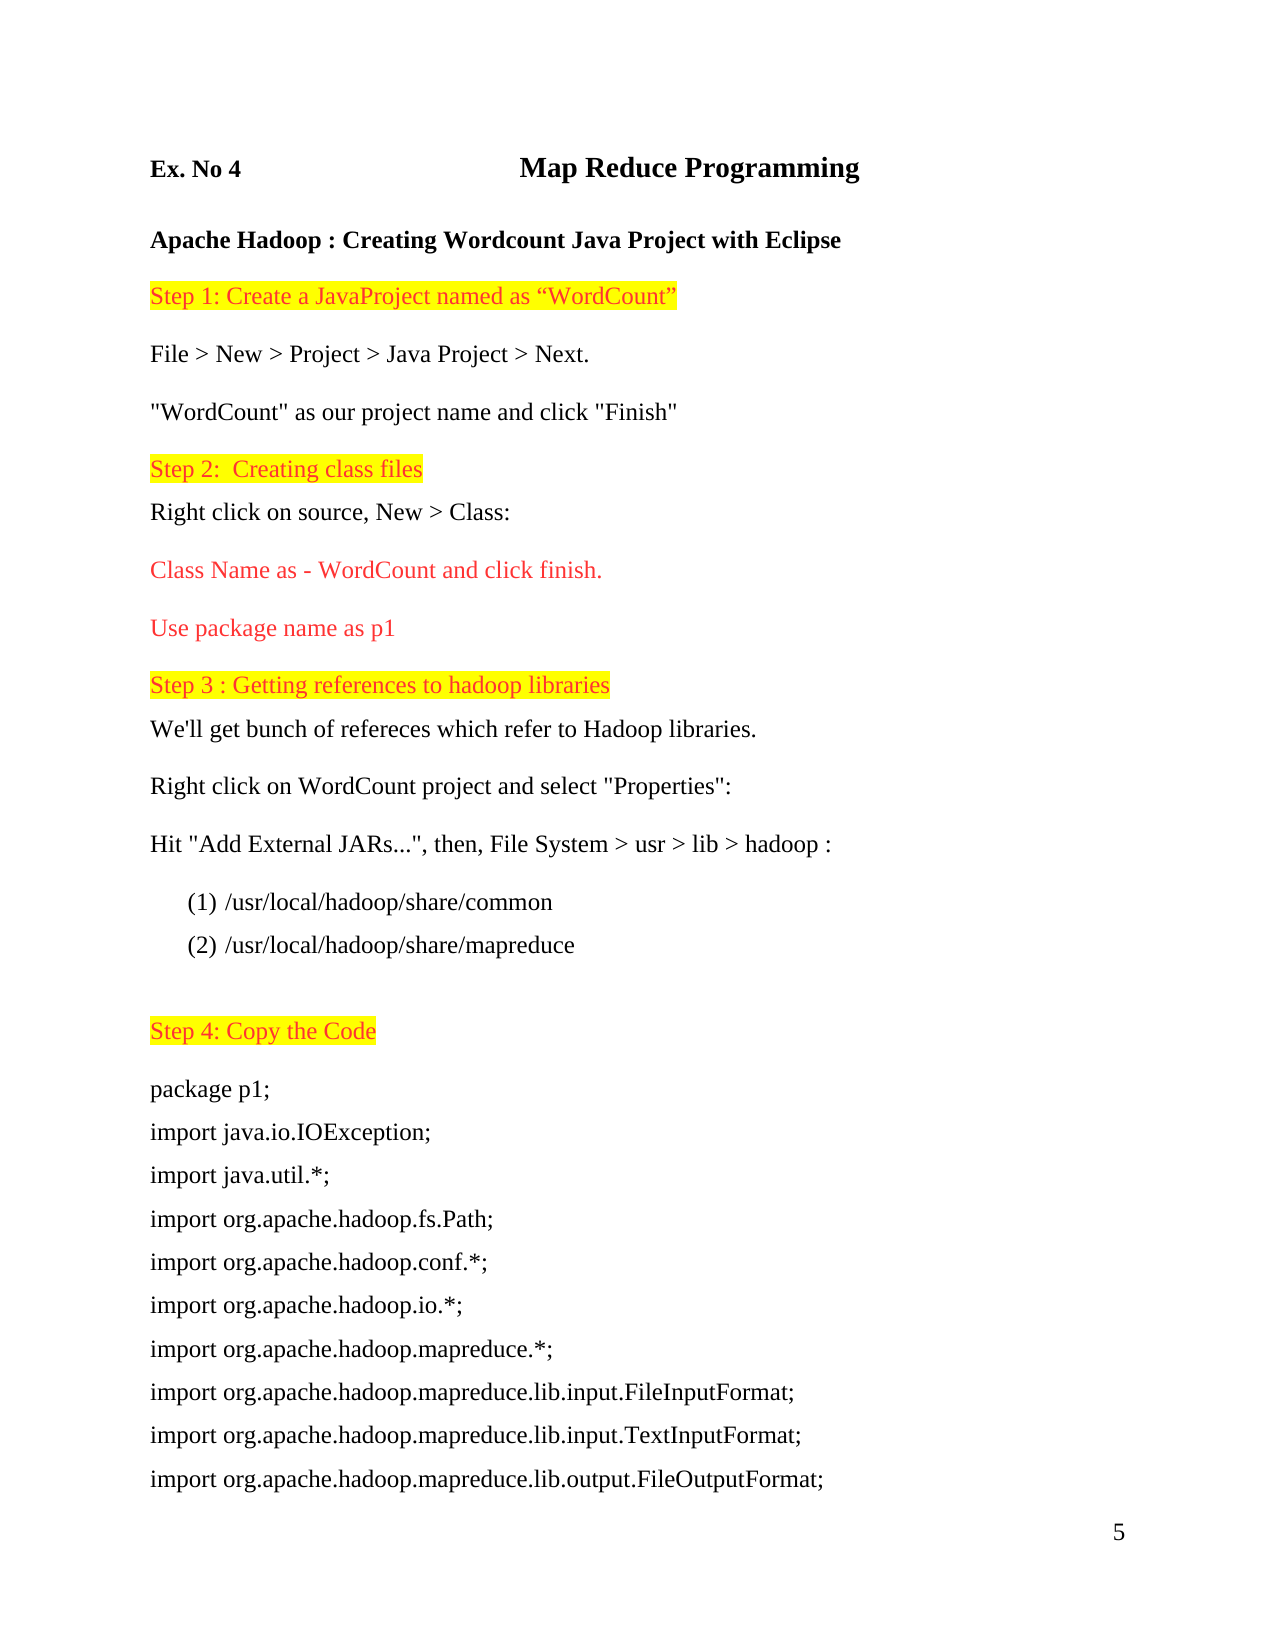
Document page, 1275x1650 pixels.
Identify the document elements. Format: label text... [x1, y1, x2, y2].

list /usr/local/hadoop/share/mapreduce [187, 930, 1125, 959]
text Ex. No 4 Map Reduce Programming [150, 150, 1125, 183]
text Right click on source, New > Class: [150, 497, 1125, 526]
text Step 3 : Getting references to hadoop libraries [150, 671, 1125, 699]
text import org.apache.hadoop.fs.Path; [150, 1204, 1125, 1233]
text package p1; [150, 1074, 1125, 1103]
list /usr/local/hadoop/share/common [187, 887, 1125, 916]
text Class Name as - WordCount and click finish. [150, 555, 1125, 584]
text Step 1: Create a JavaProject named as “WordCount” [150, 281, 1125, 310]
text We'll get bunch of refereces which refer to Hadoop libraries. [150, 714, 1125, 742]
text Right click on WordCount project and select "Properties": [150, 771, 1125, 800]
text import org.apache.hadoop.mapreduce.lib.input.FileInputFormat; [150, 1377, 1125, 1406]
text import org.apache.hadoop.mapreduce.lib.input.TextInputFormat; [150, 1421, 1125, 1449]
text import org.apache.hadoop.io.*; [150, 1291, 1125, 1319]
text Step 2: Creating class files [150, 454, 1125, 483]
text import org.apache.hadoop.mapreduce.*; [150, 1334, 1125, 1363]
text File > New > Project > Java Project > Next. [150, 339, 1125, 368]
text Hit "Add External JARs...", then, File System > usr > lib > hadoop : [150, 829, 1125, 858]
subtitle Apache Hadoop : Creating Wordcount Java Project with Eclipse [150, 226, 1125, 254]
text import java.util.*; [150, 1161, 1125, 1189]
text "WordCount" as our project name and click "Finish" [150, 397, 1125, 425]
text import org.apache.hadoop.conf.*; [150, 1247, 1125, 1276]
text import org.apache.hadoop.mapreduce.lib.output.FileOutputFormat; [150, 1464, 1125, 1493]
text Use package name as p1 [150, 613, 1125, 642]
text import java.io.IOException; [150, 1117, 1125, 1146]
text Step 4: Copy the Code [150, 1016, 1125, 1045]
